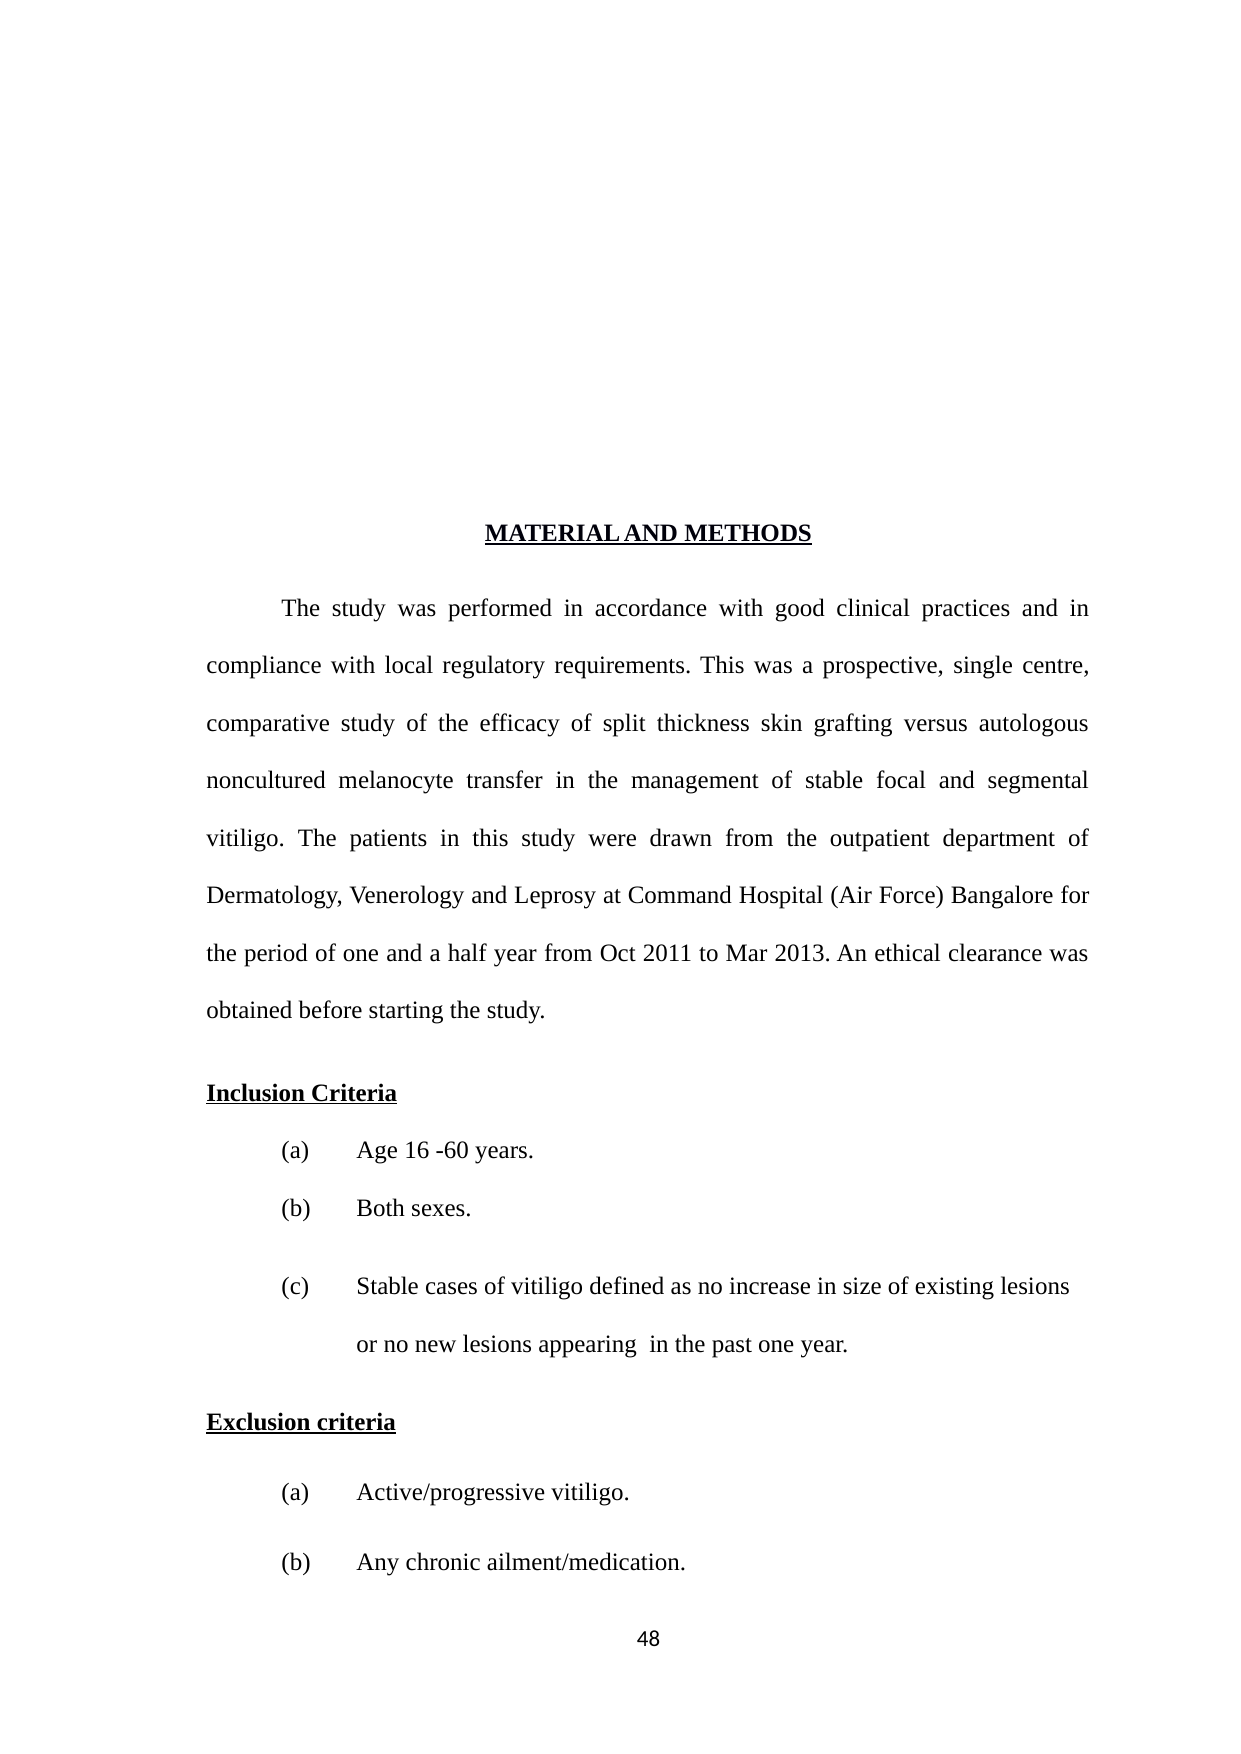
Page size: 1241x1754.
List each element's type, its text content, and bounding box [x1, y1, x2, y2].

text (c) Stable cases of vitiligo defined as no increase in size of existing lesions or no new lesions appearing in the past one year. [281, 1271, 1090, 1358]
text Inclusion Criteria [206, 1078, 1090, 1107]
text (b) Both sexes. [206, 1193, 1090, 1222]
text (a) Active/progressive vitiligo. [206, 1477, 1090, 1506]
text The study was performed in accordance with good clinical practices and in compliance with local regulatory requirements. This was a prospective, single centre, comparative study of the efficacy of split thickness skin grafting versus autologous noncultured melanocyte transfer in the management of stable focal and segmental vitiligo. The patients in this study were drawn from the outpatient department of Dermatology, Venerology and Leprosy at Command Hospital (Air Force) Bangalore for the period of one and a half year from Oct 2011 to Mar 2013. An ethical clearance was obtained before starting the study. [206, 593, 1090, 1024]
text (a) Age 16 -60 years. [206, 1136, 1090, 1164]
text Exclusion criteria [206, 1407, 1090, 1436]
subtitle MATERIAL AND METHODS [206, 518, 1090, 547]
text (b) Any chronic ailment/medication. [206, 1547, 1090, 1576]
